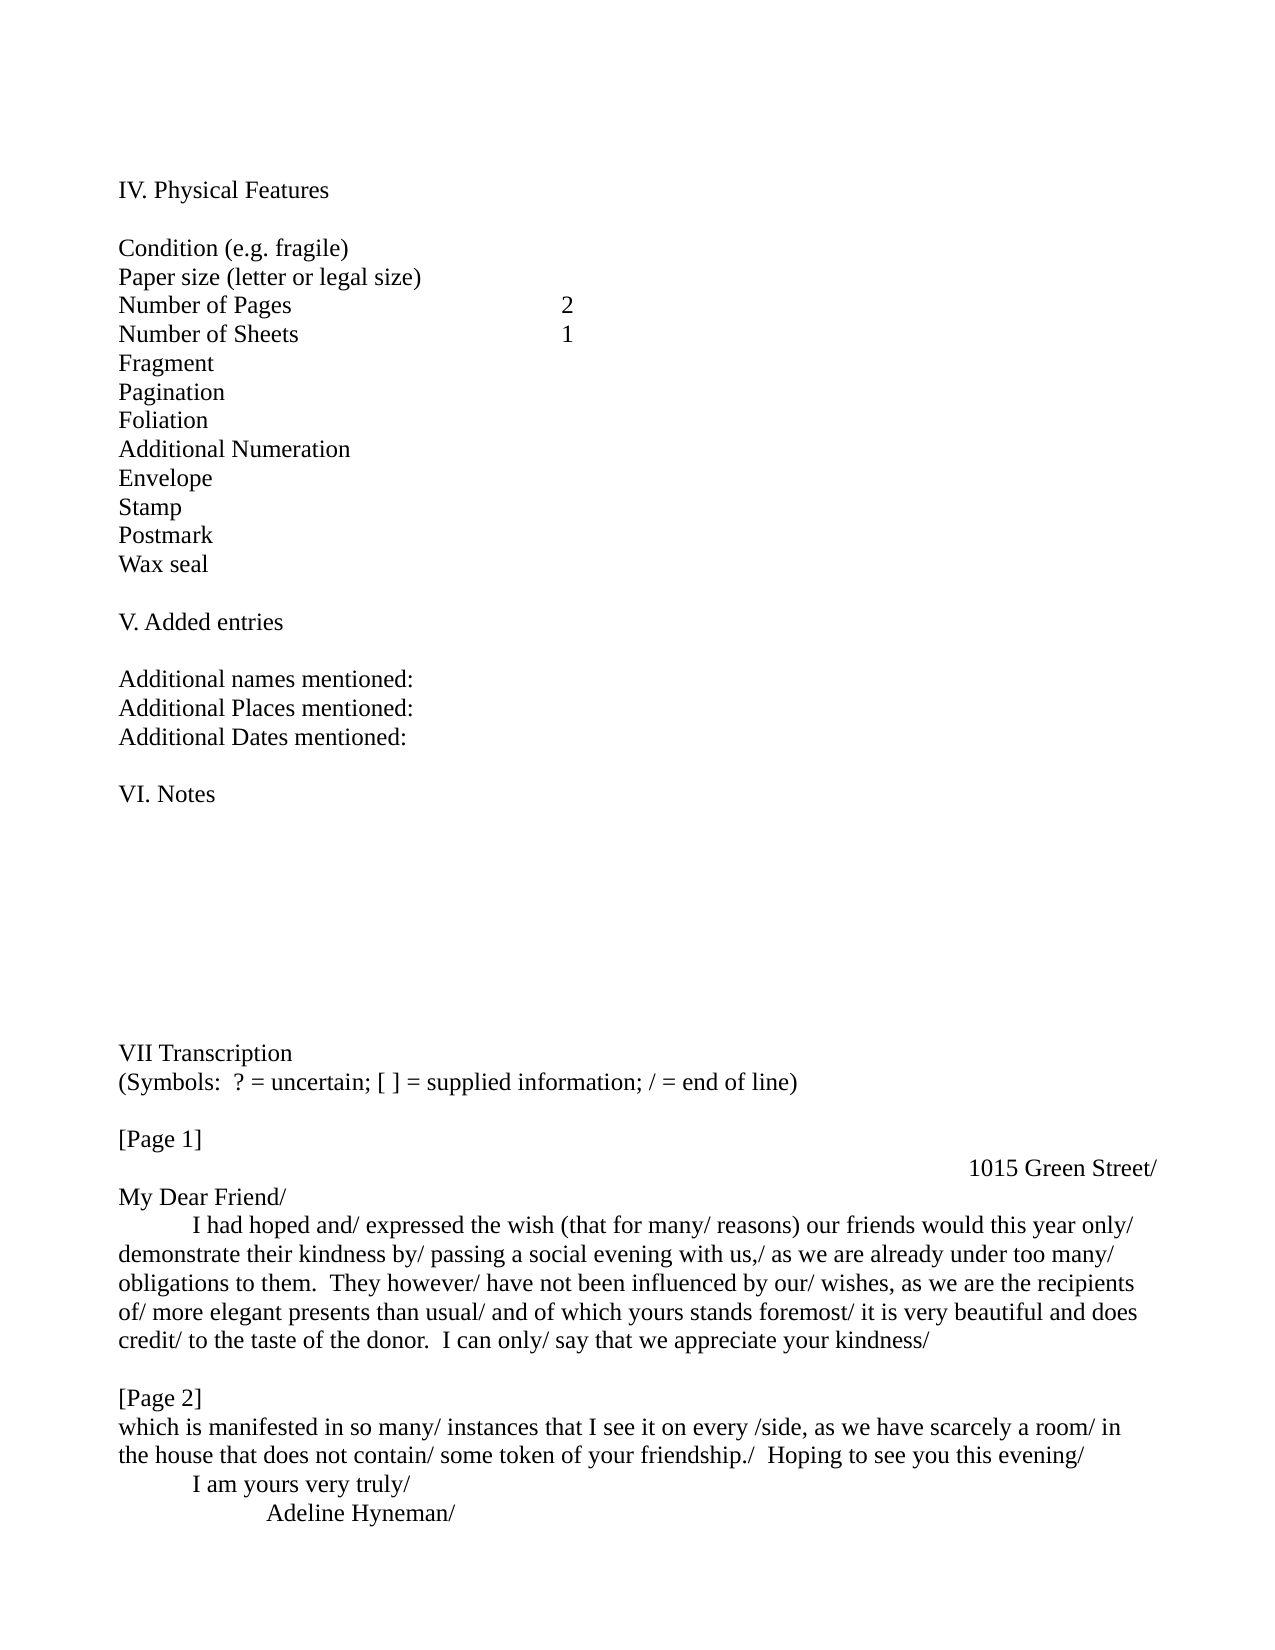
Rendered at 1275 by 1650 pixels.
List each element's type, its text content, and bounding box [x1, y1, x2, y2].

text My Dear Friend/ [118, 1182, 1157, 1211]
text I had hoped and/ expressed the wish (that for many/ reasons) our friends would this year only/ demonstrate their kindness by/ passing a social evening with us,/ as we are already under too many/ obligations to them. They however/ have not been influenced by our/ wishes, as we are the recipients of/ more elegant presents than usual/ and of which yours stands foremost/ it is very beautiful and does credit/ to the taste of the donor. I can only/ say that we appreciate your kindness/ [118, 1211, 1157, 1354]
text Stamp [118, 492, 1157, 521]
text Number of Sheets 1 [118, 319, 1157, 348]
text Number of Pages 2 [118, 291, 1157, 319]
text Envelope [118, 463, 1157, 492]
text VI. Notes [118, 779, 1157, 808]
text Additional Places mentioned: [118, 693, 1157, 722]
text (Symbols: ? = uncertain; [ ] = supplied information; / = end of line) [118, 1067, 1157, 1096]
text [Page 1] [118, 1124, 1157, 1153]
text I am yours very truly/ [118, 1469, 1157, 1498]
text 1015 Green Street/ [118, 1153, 1157, 1182]
text Foliation [118, 406, 1157, 434]
text [Page 2] which is manifested in so many/ instances that I see it on every /side, as we have scarcely a room/ in the house that does not contain/ some token of your friendship./ Hoping to see you this evening/ [118, 1383, 1157, 1469]
text Pagination [118, 377, 1157, 406]
text Postma rk [118, 521, 1157, 549]
text Additional names mentioned: [118, 664, 1157, 693]
text Wax seal [118, 549, 1157, 578]
text Paper size (letter or legal size) [118, 262, 1157, 291]
text Condition (e.g. fragile) [118, 233, 1157, 262]
text VII Transcription [118, 1038, 1157, 1067]
text IV. Physical Features [118, 176, 1157, 204]
text V. Added entries [118, 607, 1157, 636]
text Additional Dates mentioned: [118, 722, 1157, 751]
text Additional Numeration [118, 434, 1157, 463]
text Adeline Hyneman/ [118, 1498, 1157, 1527]
text Fragment [118, 348, 1157, 377]
